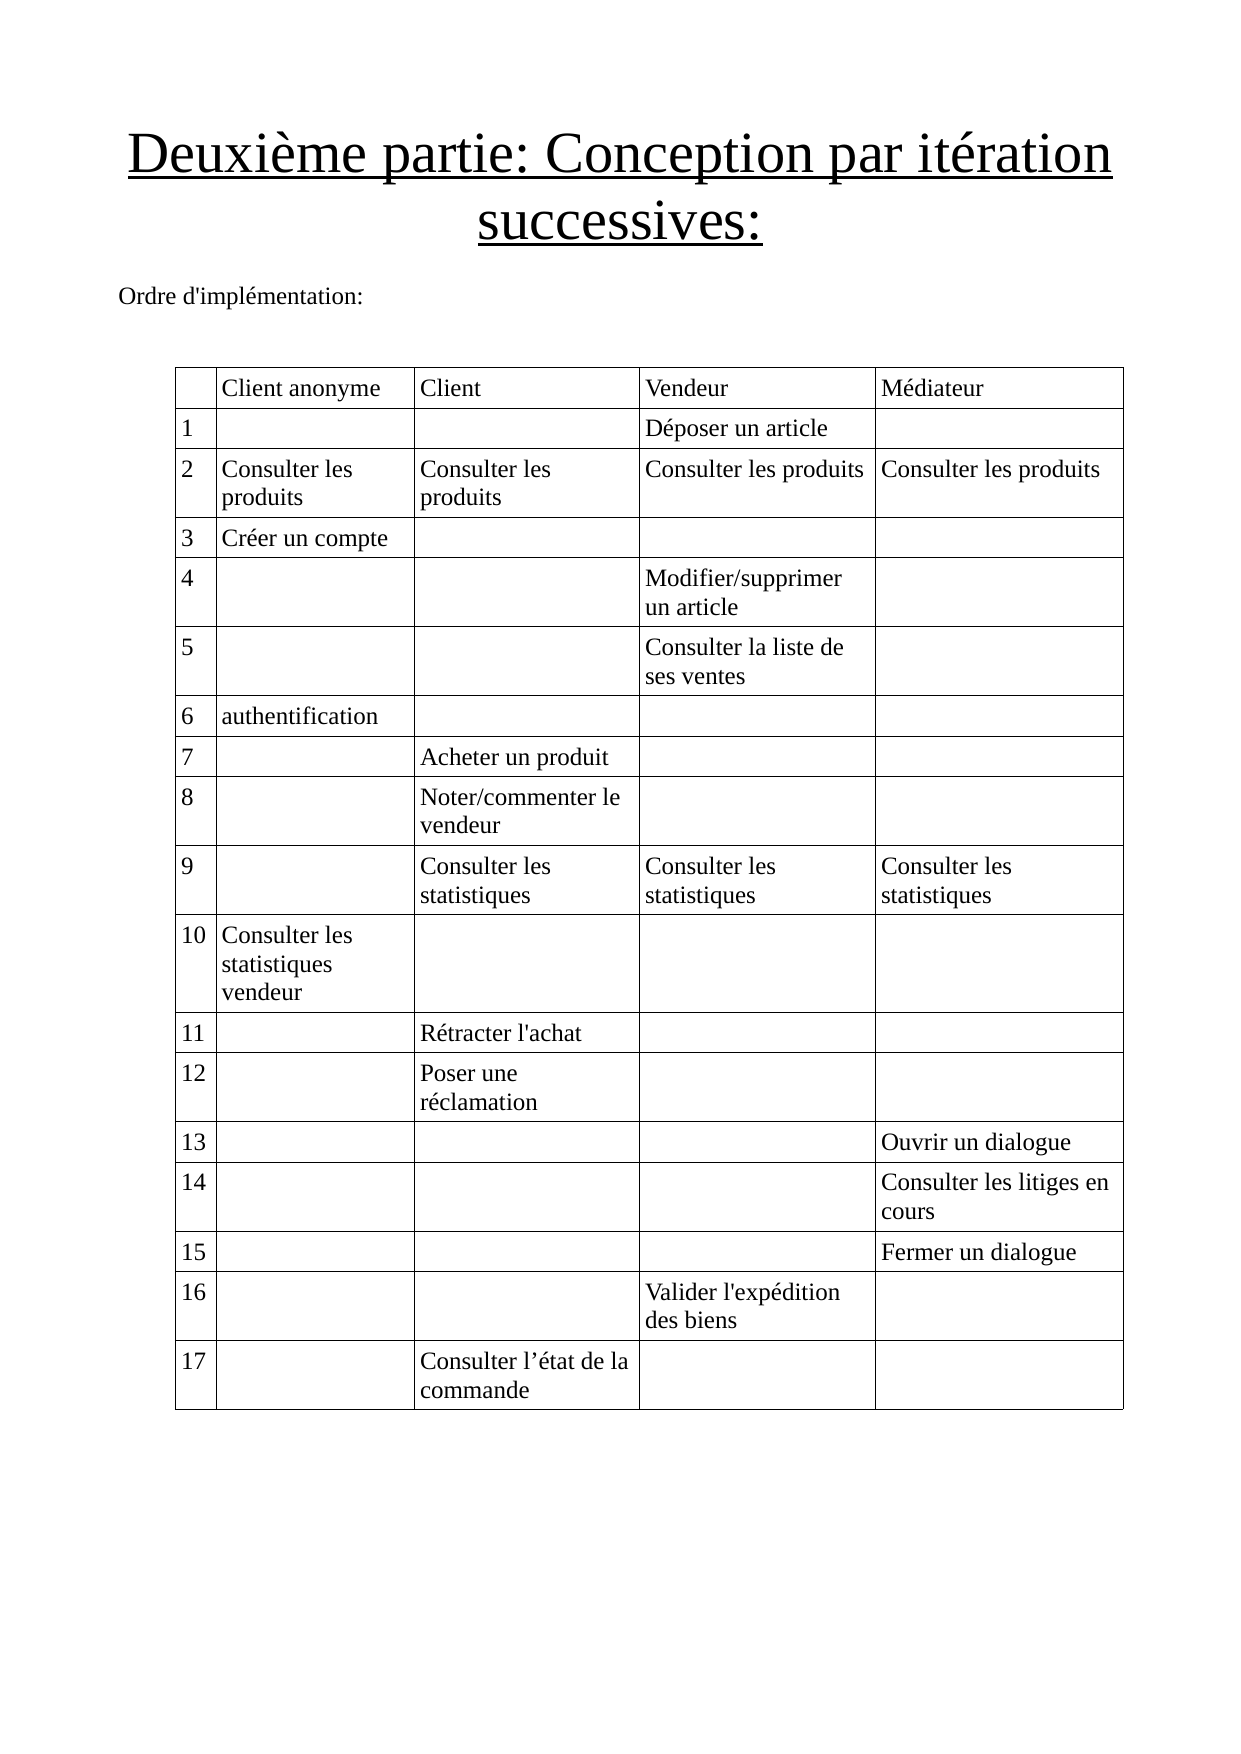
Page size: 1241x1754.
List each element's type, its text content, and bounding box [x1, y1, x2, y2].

table_header Client [415, 368, 639, 408]
table_cell Consulter les produits [217, 449, 414, 517]
table_cell [217, 1163, 414, 1231]
table_cell Consulter les statistiques [640, 846, 875, 914]
table_cell [640, 696, 875, 736]
table_cell [876, 1013, 1123, 1052]
table_cell [217, 1013, 414, 1052]
text Deuxième partie: Conception par itération successives: [118, 118, 1122, 252]
table_cell [217, 846, 414, 914]
table_cell [217, 1053, 414, 1121]
table_cell 13 [176, 1122, 216, 1162]
table_cell [640, 1122, 875, 1162]
table_cell [415, 558, 639, 626]
table_header Vendeur [640, 368, 875, 408]
table_cell [876, 627, 1123, 695]
table_cell [217, 1341, 414, 1409]
table_cell 15 [176, 1232, 216, 1271]
table_cell Ouvrir un dialogue [876, 1122, 1123, 1162]
table_cell [876, 777, 1123, 845]
text Ordre d'implémentation: [118, 281, 1122, 310]
table_cell [640, 518, 875, 557]
table_cell [415, 1122, 639, 1162]
table_cell [217, 558, 414, 626]
table_cell 10 [176, 915, 216, 1012]
table_cell [217, 1272, 414, 1340]
table_cell [640, 737, 875, 776]
table_cell [217, 1122, 414, 1162]
table_cell [415, 1272, 639, 1340]
table_cell [217, 737, 414, 776]
table_header Client anonyme [217, 368, 414, 408]
table_cell [415, 518, 639, 557]
table_cell [415, 409, 639, 448]
table_cell Fermer un dialogue [876, 1232, 1123, 1271]
table_cell 5 [176, 627, 216, 695]
table_cell 16 [176, 1272, 216, 1340]
table_cell Acheter un produit [415, 737, 639, 776]
table_cell 11 [176, 1013, 216, 1052]
table_cell [876, 1053, 1123, 1121]
table_cell Consulter les statistiques [876, 846, 1123, 914]
table_cell Rétracter l'achat [415, 1013, 639, 1052]
table_cell [415, 1163, 639, 1231]
table_cell Consulter les produits [640, 449, 875, 517]
table_cell [876, 696, 1123, 736]
table_cell 9 [176, 846, 216, 914]
table_cell [415, 915, 639, 1012]
table_cell 3 [176, 518, 216, 557]
table_cell [640, 1163, 875, 1231]
table_cell Poser une réclamation [415, 1053, 639, 1121]
table_cell 12 [176, 1053, 216, 1121]
table_cell 17 [176, 1341, 216, 1409]
table_cell [876, 1341, 1123, 1409]
table_cell 8 [176, 777, 216, 845]
table_cell [217, 1232, 414, 1271]
table_header Médiateur [876, 368, 1123, 408]
table_header [176, 368, 216, 408]
table_cell Valider l'expédition des biens [640, 1272, 875, 1340]
table_cell [217, 409, 414, 448]
table_cell Créer un compte [217, 518, 414, 557]
table_cell 2 [176, 449, 216, 517]
table_cell authentification [217, 696, 414, 736]
table_cell [217, 627, 414, 695]
table_cell [415, 627, 639, 695]
table_cell [640, 1053, 875, 1121]
table_cell [876, 558, 1123, 626]
table_cell Déposer un article [640, 409, 875, 448]
table_cell Consulter les statistiques [415, 846, 639, 914]
table_cell [217, 777, 414, 845]
table_cell [640, 1341, 875, 1409]
table_cell [640, 1013, 875, 1052]
table_cell Noter/commenter le vendeur [415, 777, 639, 845]
table_cell [876, 409, 1123, 448]
table_cell Consulter l’état de la commande [415, 1341, 639, 1409]
table_cell [876, 915, 1123, 1012]
table_cell Consulter les produits [415, 449, 639, 517]
table_cell 14 [176, 1163, 216, 1231]
table_cell [415, 1232, 639, 1271]
table_cell 1 [176, 409, 216, 448]
table_cell Consulter les produits [876, 449, 1123, 517]
table_cell 6 [176, 696, 216, 736]
table_cell [640, 777, 875, 845]
table_cell [876, 737, 1123, 776]
table_cell [640, 1232, 875, 1271]
table_cell 4 [176, 558, 216, 626]
table_cell Consulter les litiges en cours [876, 1163, 1123, 1231]
table_cell [876, 1272, 1123, 1340]
table_cell Modifier/supprimer un article [640, 558, 875, 626]
table_cell Consulter la liste de ses ventes [640, 627, 875, 695]
table_cell Consulter les statistiques vendeur [217, 915, 414, 1012]
table_cell 7 [176, 737, 216, 776]
table_cell [876, 518, 1123, 557]
table_cell [640, 915, 875, 1012]
table_cell [415, 696, 639, 736]
